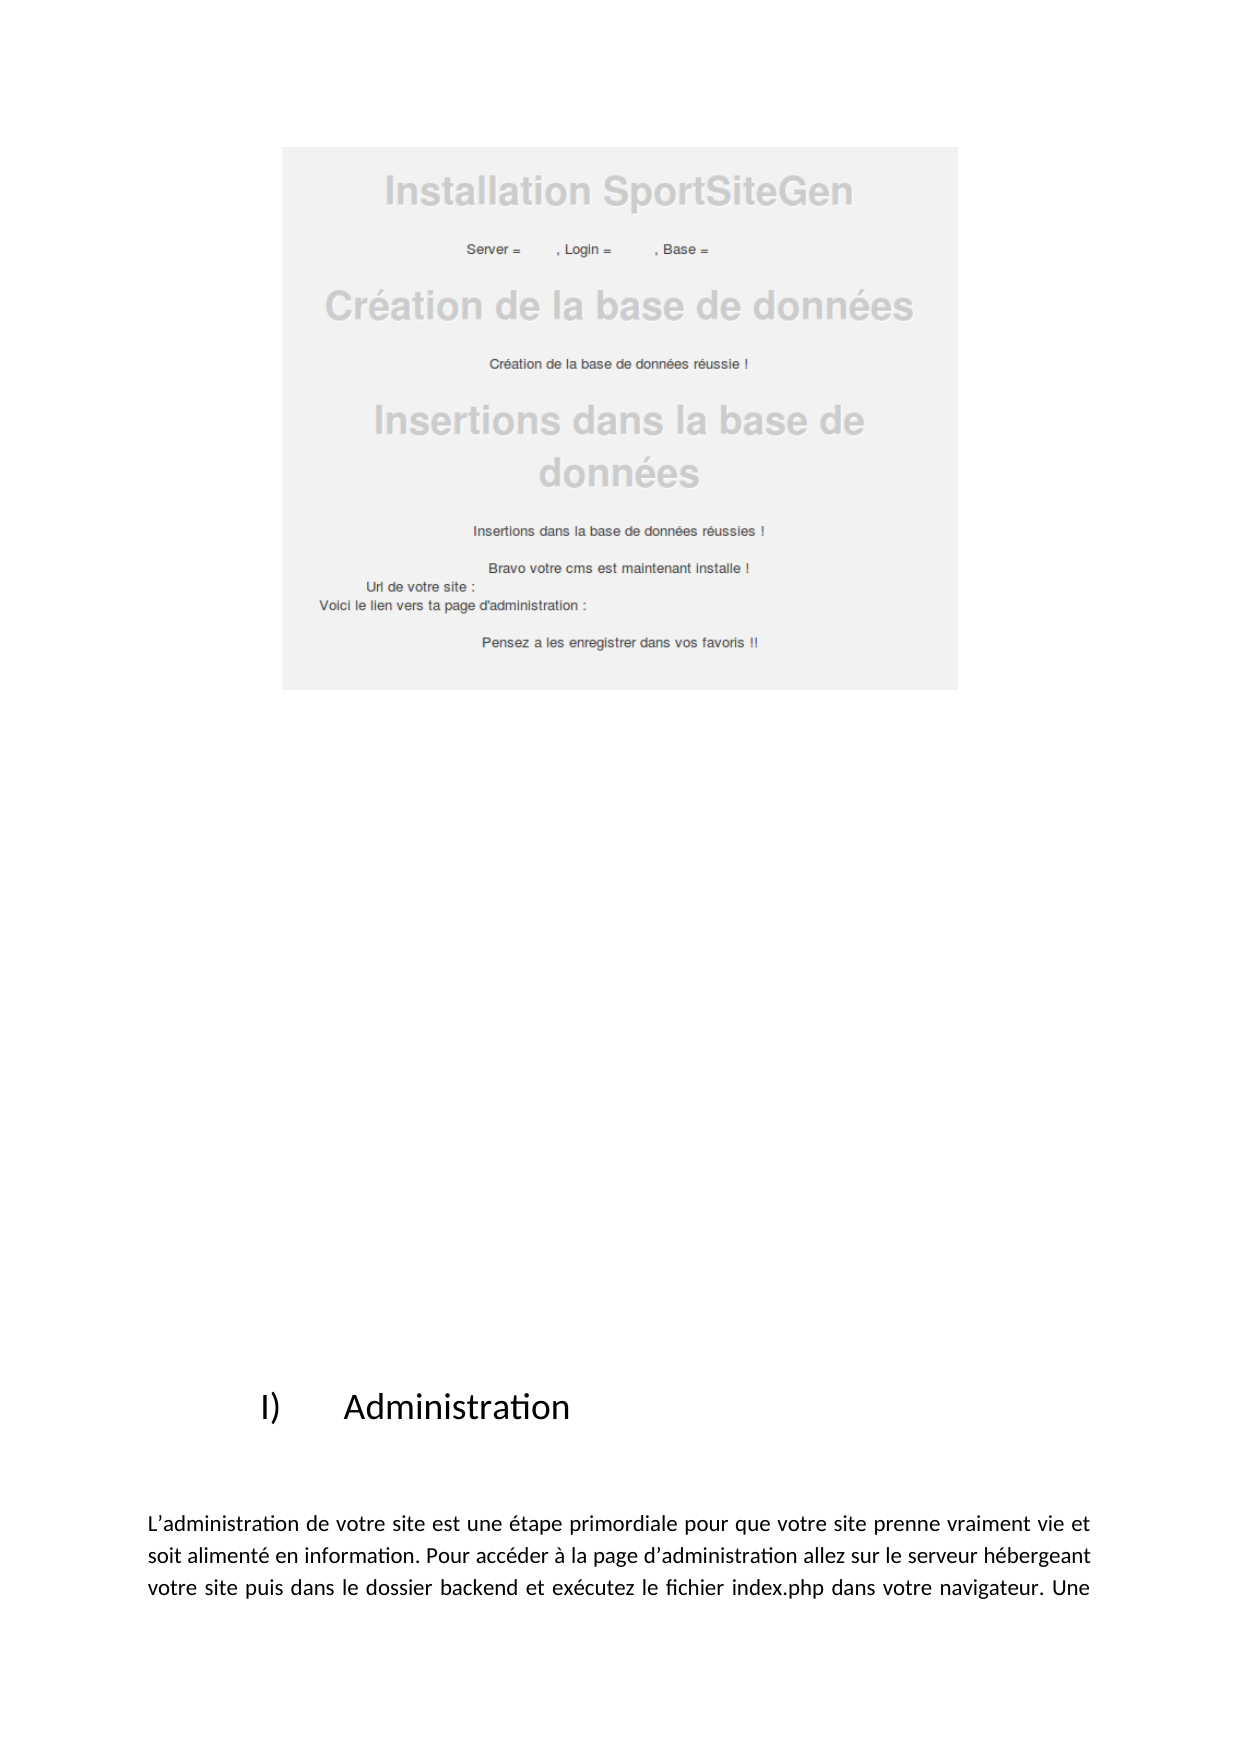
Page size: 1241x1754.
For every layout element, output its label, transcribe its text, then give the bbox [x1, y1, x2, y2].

picture [282, 147, 958, 690]
list Administration [260, 1383, 1093, 1428]
text L’administration de votre site est une étape primordiale pour que votre site prenne vraiment vie et soit alimenté en information. Pour accéder à la page d’administration allez sur le serveur hébergeant votre site puis dans le dossier backend et exécutez le fichier index.php dans votre navigateur. Une [148, 1509, 1093, 1602]
